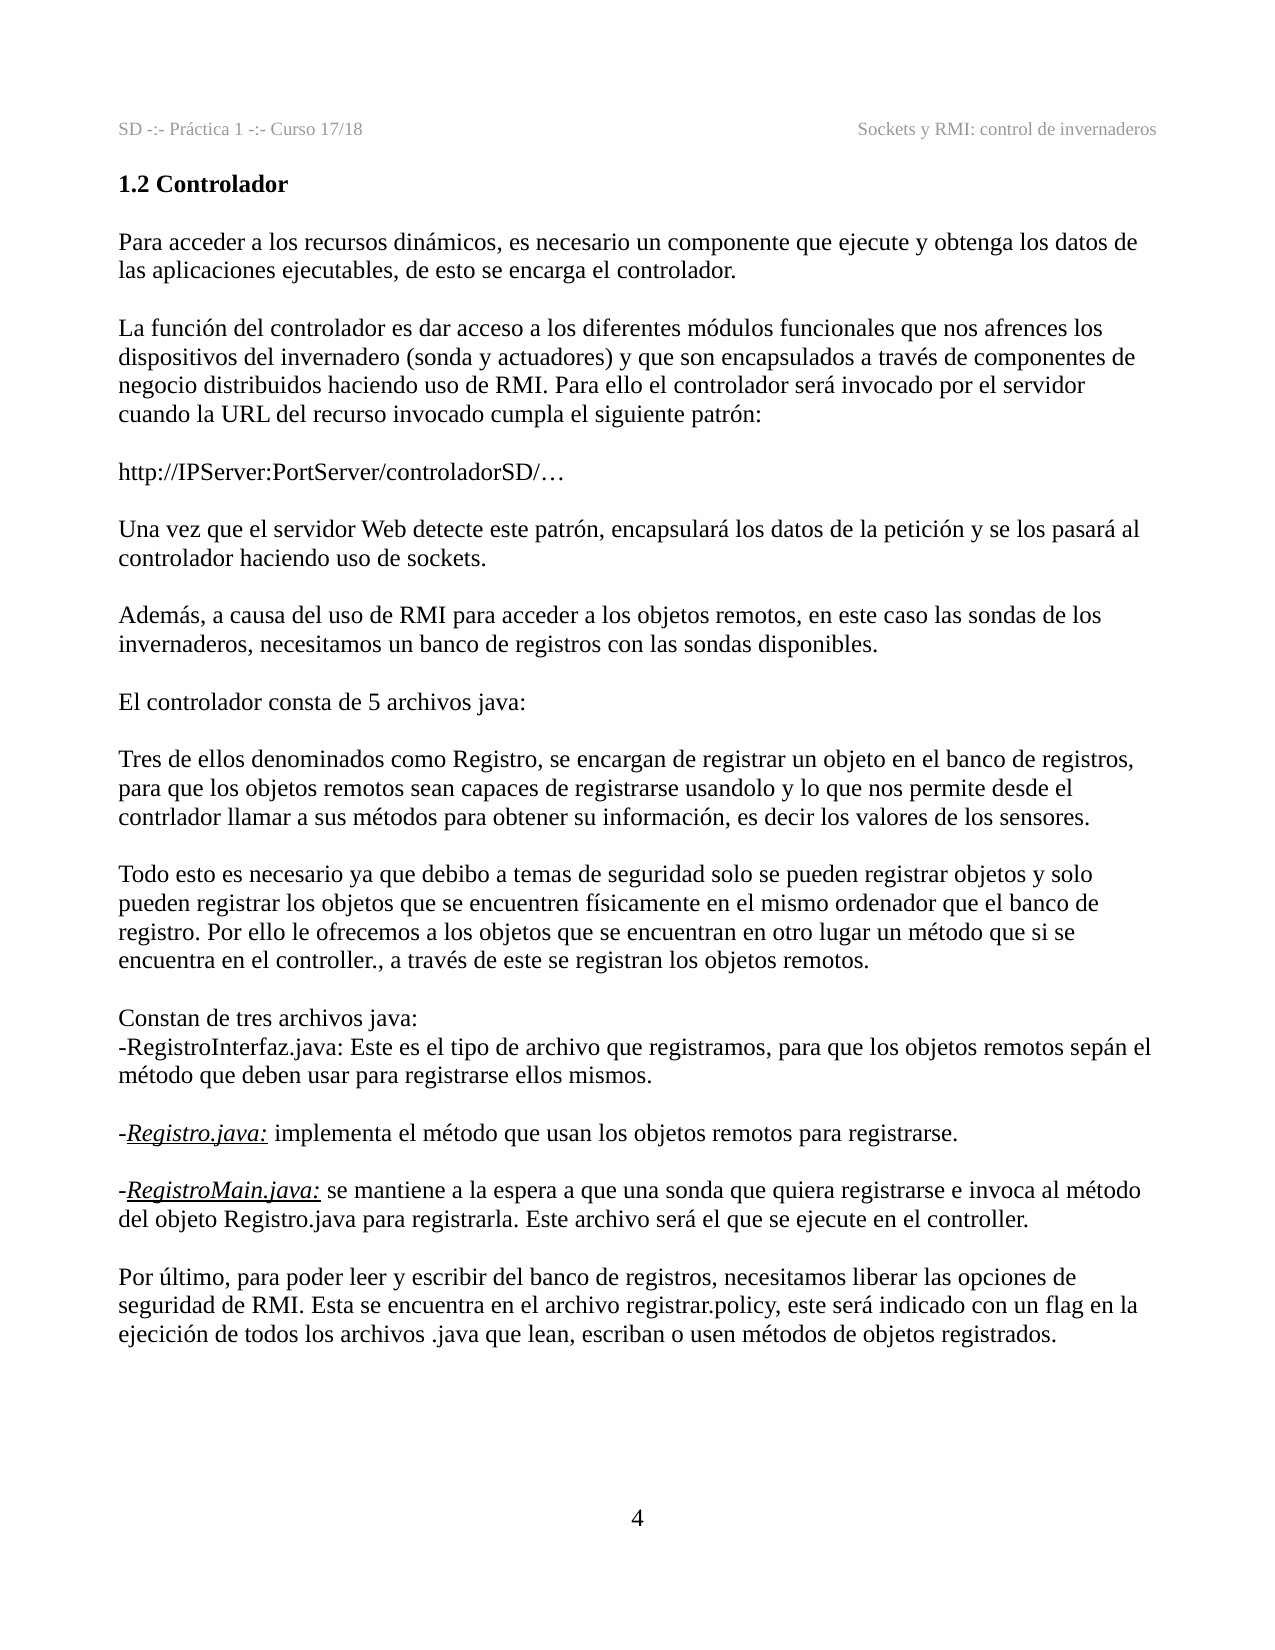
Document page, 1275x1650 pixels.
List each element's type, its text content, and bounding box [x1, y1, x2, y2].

text Tres de ellos denominados como Registro, se encargan de registrar un objeto en el banco de registros, para que los objetos remotos sean capaces de registrarse usandolo y lo que nos permite desde el contrlador llamar a sus métodos para obtener su información, es decir los valores de los sensores. [118, 744, 1157, 830]
text 1.2 Controlador [118, 169, 1157, 198]
text Además, a causa del uso de RMI para acceder a los objetos remotos, en este caso las sondas de los invernaderos, necesitamos un banco de registros con las sondas disponibles. [118, 600, 1157, 658]
text Para acceder a los recursos dinámicos, es necesario un componente que ejecute y obtenga los datos de las aplicaciones ejecutables, de esto se encarga el controlador. [118, 227, 1157, 284]
text Una vez que el servidor Web detecte este patrón, encapsulará los datos de la petición y se los pasará al controlador haciendo uso de sockets. [118, 514, 1157, 572]
text http://IPServer:PortServer/controladorSD/… [118, 457, 1157, 485]
text Constan de tres archivos java: [118, 1003, 1157, 1032]
text -RegistroInterfaz.java: Este es el tipo de archivo que registramos, para que los objetos remotos sepán el método que deben usar para registrarse ellos mismos. [118, 1032, 1157, 1089]
text -Registro.java: implementa el método que usan los objetos remotos para registrarse. [118, 1118, 1157, 1147]
text Todo esto es necesario ya que debibo a temas de seguridad solo se pueden registrar objetos y solo pueden registrar los objetos que se encuentren físicamente en el mismo ordenador que el banco de registro. Por ello le ofrecemos a los objetos que se encuentran en otro lugar un método que si se encuentra en el controller., a través de este se registran los objetos remotos. [118, 859, 1157, 974]
text El controlador consta de 5 archivos java: [118, 687, 1157, 715]
text Por último, para poder leer y escribir del banco de registros, necesitamos liberar las opciones de seguridad de RMI. Esta se encuentra en el archivo registrar.policy, este será indicado con un flag en la ejecición de todos los archivos .java que lean, escriban o usen métodos de objetos registrados. [118, 1262, 1157, 1348]
text -RegistroMain.java: se mantiene a la espera a que una sonda que quiera registrarse e invoca al método del objeto Registro.java para registrarla. Este archivo será el que se ejecute en el controller. [118, 1175, 1157, 1233]
text La función del controlador es dar acceso a los diferentes módulos funcionales que nos afrences los dispositivos del invernadero (sonda y actuadores) y que son encapsulados a través de componentes de negocio distribuidos haciendo uso de RMI. Para ello el controlador será invocado por el servidor cuando la URL del recurso invocado cumpla el siguiente patrón: [118, 313, 1157, 428]
